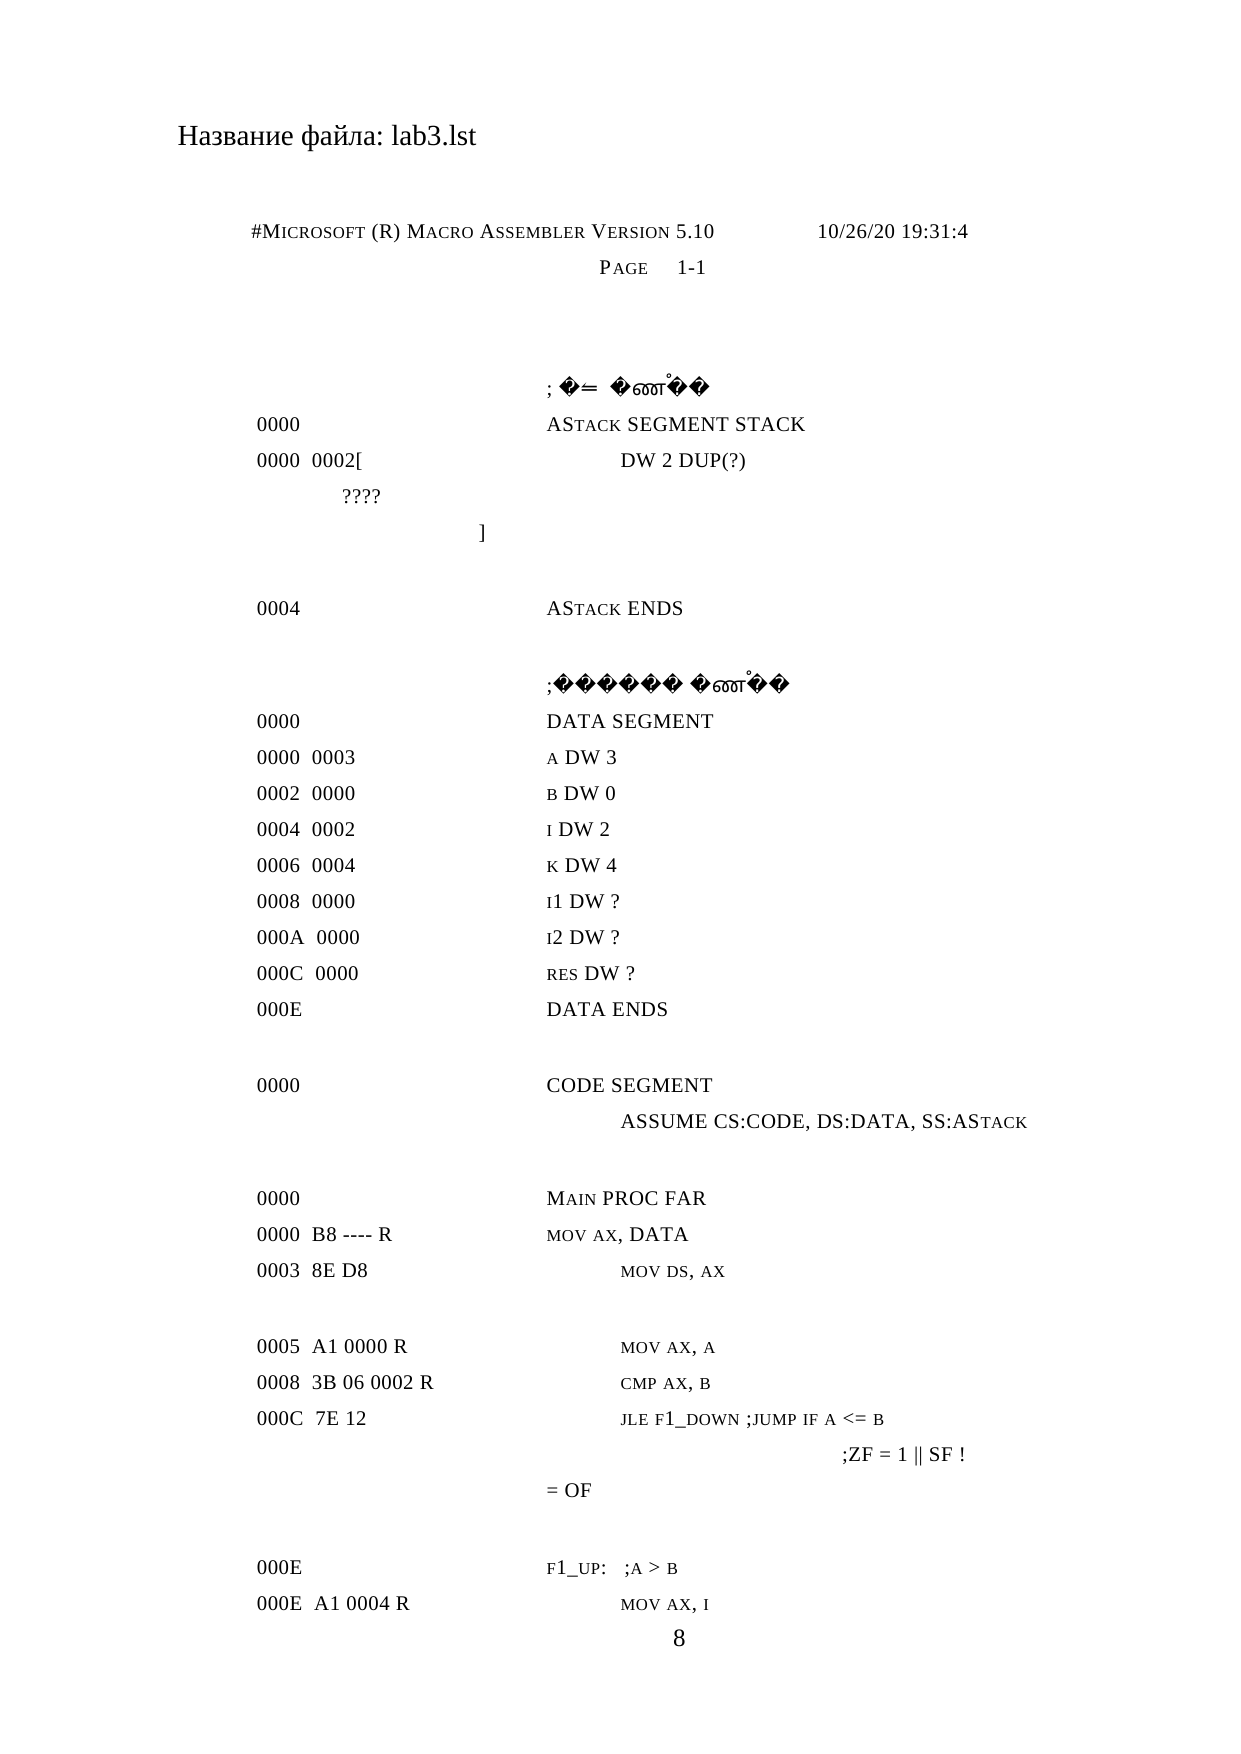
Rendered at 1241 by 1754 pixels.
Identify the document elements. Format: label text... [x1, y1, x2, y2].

text Page 1-1 [177, 255, 1181, 279]
text 0000 0003 a DW 3 [177, 745, 1181, 769]
text = OF [177, 1478, 1181, 1502]
text ;������ �ணࠬ�� [177, 673, 1181, 697]
text 0000 CODE SEGMENT [177, 1073, 1181, 1097]
text 0000 AStack SEGMENT STACK [177, 412, 1181, 436]
text 000A 0000 i2 DW ? [177, 925, 1181, 949]
text ; �⥪ �ணࠬ�� [177, 376, 1181, 400]
text 0004 AStack ENDS [177, 596, 1181, 620]
text 0006 0004 k DW 4 [177, 853, 1181, 877]
text 0000 0002[ DW 2 DUP(?) [177, 448, 1181, 472]
text 0000 DATA SEGMENT [177, 709, 1181, 733]
text 0008 0000 i1 DW ? [177, 889, 1181, 913]
text ;ZF = 1 || SF ! [177, 1442, 1181, 1466]
text ASSUME CS:CODE, DS:DATA, SS:AStack [177, 1109, 1181, 1133]
text 0000 B8 ---- R mov ax, DATA [177, 1222, 1181, 1246]
text 000E A1 0004 R mov ax, i [177, 1591, 1181, 1615]
text ] [177, 520, 1181, 544]
text 0005 A1 0000 R mov ax, a [177, 1334, 1181, 1358]
text Название файла: lab3.lst [177, 118, 1181, 152]
text #Microsoft (R) Macro Assembler Version 5.10 10/26/20 19:31:4 [177, 219, 1181, 243]
text 0002 0000 b DW 0 [177, 781, 1181, 805]
text 0003 8E D8 mov ds, ax [177, 1258, 1181, 1282]
text 0004 0002 i DW 2 [177, 817, 1181, 841]
text 000E DATA ENDS [177, 997, 1181, 1021]
text 000C 7E 12 jle f1_down ;jump if a <= b [177, 1406, 1181, 1430]
text 000E f1_up: ;a > b [177, 1555, 1181, 1579]
text 0008 3B 06 0002 R cmp ax, b [177, 1370, 1181, 1394]
text 0000 Main PROC FAR [177, 1186, 1181, 1210]
text 000C 0000 res DW ? [177, 961, 1181, 985]
text ???? [177, 484, 1181, 508]
